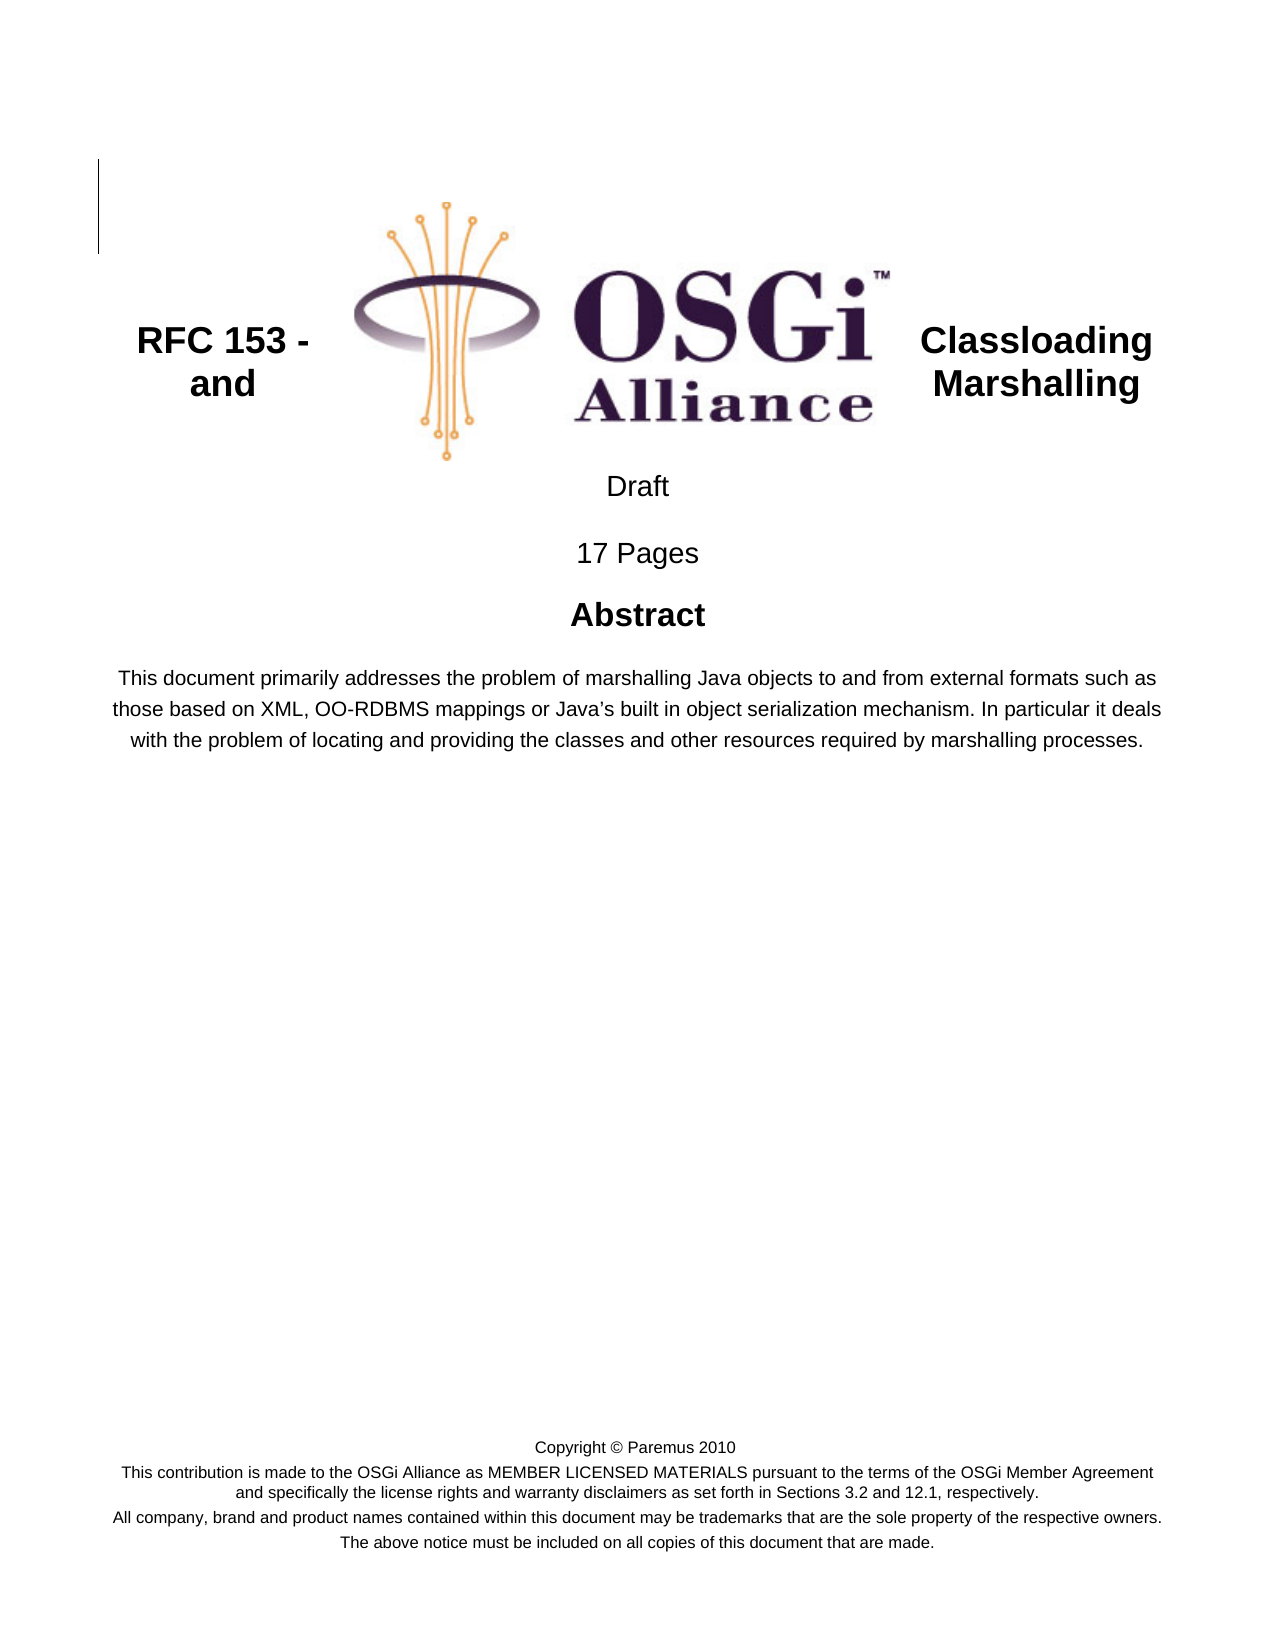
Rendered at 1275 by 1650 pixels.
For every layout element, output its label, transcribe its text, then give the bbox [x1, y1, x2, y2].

title Draft 17 Pages [112, 469, 1162, 569]
text This document primarily addresses the problem of marshalling Java objects to and from external formats such as those based on XML, OO-RDBMS mappings or Java’s built in object serialization mechanism. In particular it deals with the problem of locating and providing the classes and other resources required by marshalling processes. [112, 658, 1162, 752]
text Abstract [112, 594, 1162, 633]
title RFC 153 - Classloading and Marshalling [892, 318, 1162, 404]
picture [353, 202, 891, 461]
title RFC 153 - Classloading and Marshalling [112, 318, 352, 404]
